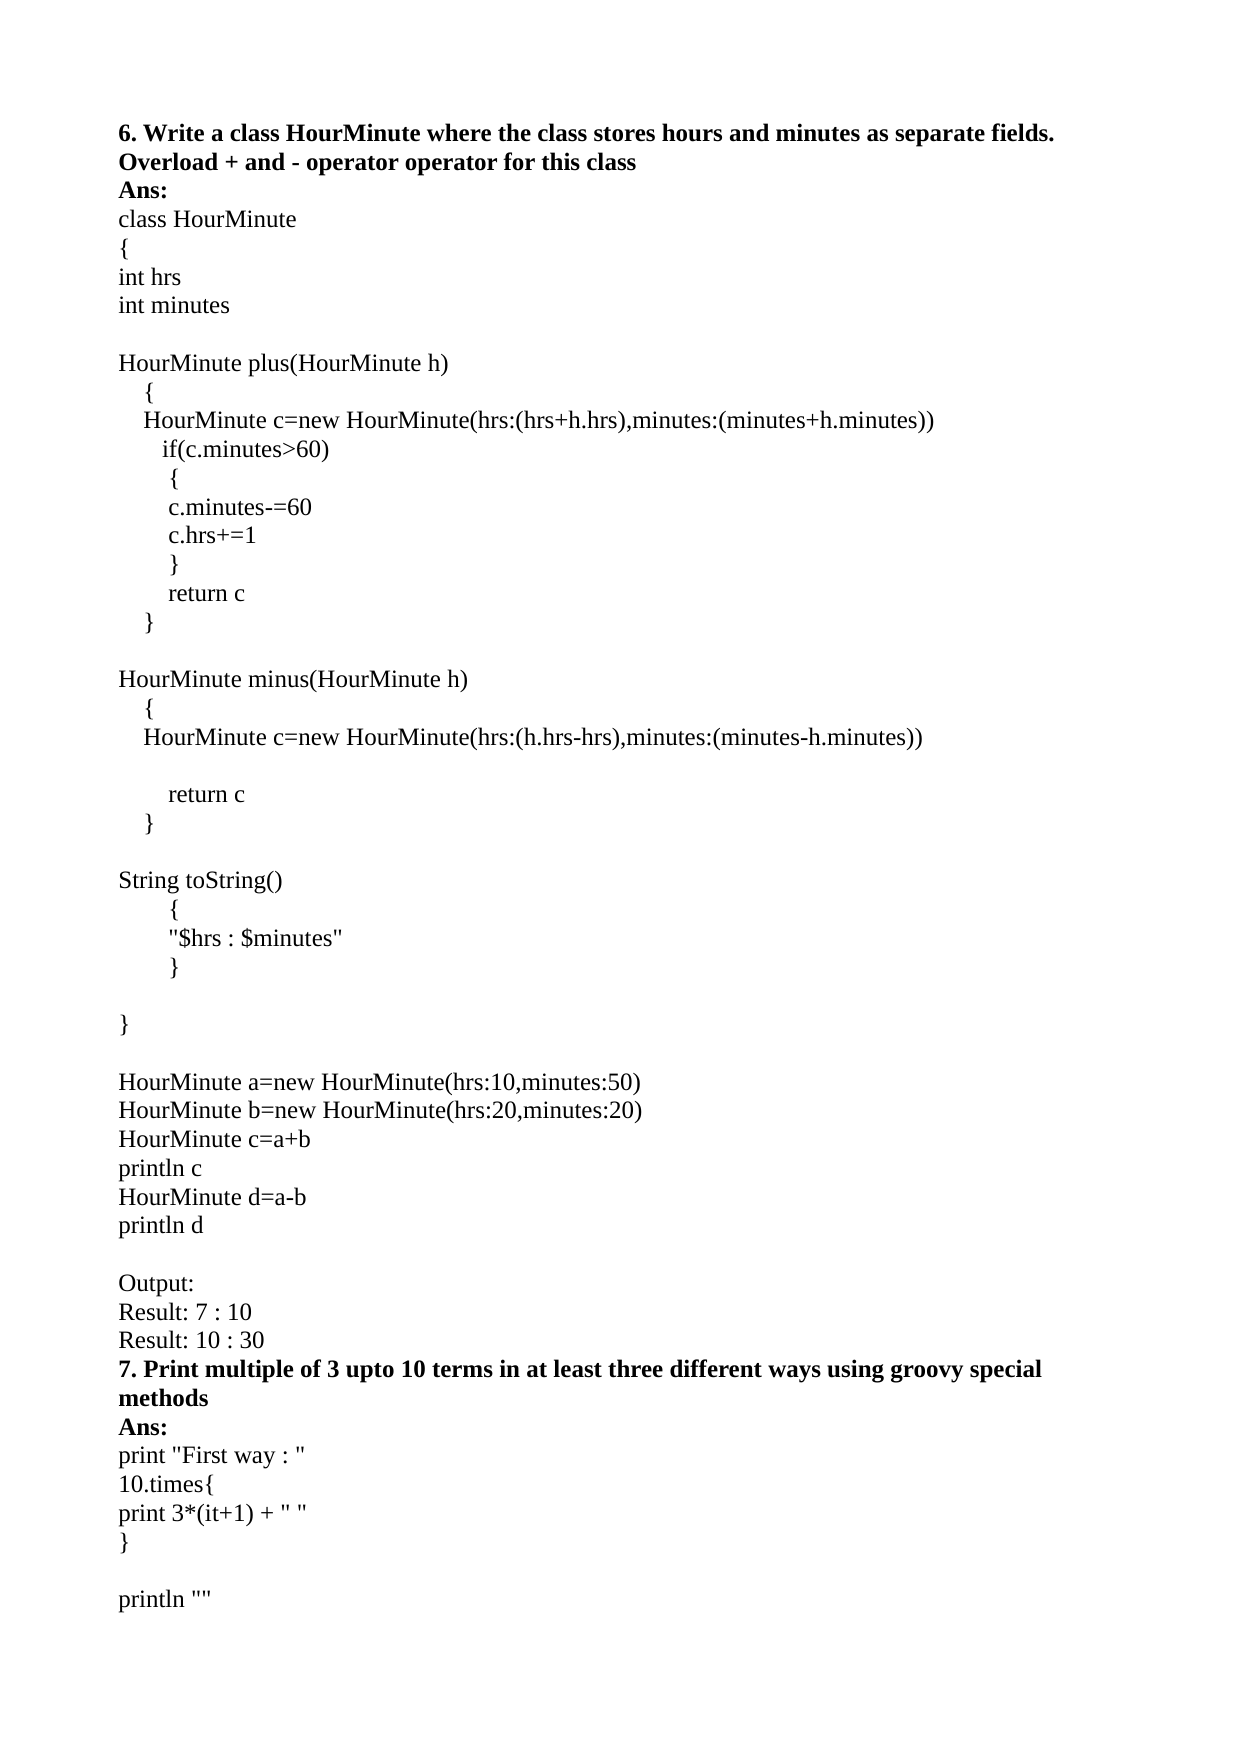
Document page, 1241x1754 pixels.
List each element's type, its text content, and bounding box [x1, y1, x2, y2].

text HourMinute plus(HourMinute h) [118, 348, 1122, 377]
text 7. Print multiple of 3 upto 10 terms in at least three different ways using groovy special methods [118, 1354, 1122, 1412]
text Result: 10 : 30 [118, 1326, 1122, 1354]
text } [118, 607, 1122, 636]
text HourMinute c=new HourMinute(hrs:(hrs+h.hrs),minutes:(minutes+h.minutes)) [118, 406, 1122, 434]
text } [118, 549, 1122, 578]
text c.minutes-=60 [118, 492, 1122, 521]
text { [118, 693, 1122, 722]
text { [118, 463, 1122, 492]
text HourMinute c=new HourMinute(hrs:(h.hrs-hrs),minutes:(minutes-h.minutes)) [118, 722, 1122, 751]
text Ans: [118, 1412, 1122, 1441]
text } [118, 1527, 1122, 1556]
text c.hrs+=1 [118, 521, 1122, 549]
text class HourMinute [118, 204, 1122, 233]
text int hrs [118, 262, 1122, 291]
text int minutes [118, 291, 1122, 319]
text 6. Write a class HourMinute where the class stores hours and minutes as separate fields. Overload + and - operator operator for this class [118, 118, 1122, 176]
text return c [118, 578, 1122, 607]
text HourMinute a=new HourMinute(hrs:10,minutes:50) [118, 1067, 1122, 1096]
text print 3*(it+1) + " " [118, 1498, 1122, 1527]
text println c [118, 1153, 1122, 1182]
text Result: 7 : 10 [118, 1297, 1122, 1326]
text String toString() [118, 866, 1122, 894]
text HourMinute minus(HourMinute h) [118, 664, 1122, 693]
text { [118, 894, 1122, 923]
text 10.times{ [118, 1469, 1122, 1498]
text } [118, 1009, 1122, 1038]
text HourMinute b=new HourMinute(hrs:20,minutes:20) [118, 1096, 1122, 1124]
text "$hrs : $minutes" [118, 923, 1122, 952]
text println d [118, 1211, 1122, 1239]
text print "First way : " [118, 1441, 1122, 1469]
text return c [118, 779, 1122, 808]
text HourMinute d=a-b [118, 1182, 1122, 1211]
text HourMinute c=a+b [118, 1124, 1122, 1153]
text println "" [118, 1584, 1122, 1613]
text if(c.minutes>60) [118, 434, 1122, 463]
text { [118, 377, 1122, 406]
text Output: [118, 1268, 1122, 1297]
text { [118, 233, 1122, 262]
text Ans: [118, 176, 1122, 204]
text } [118, 952, 1122, 981]
text } [118, 808, 1122, 837]
